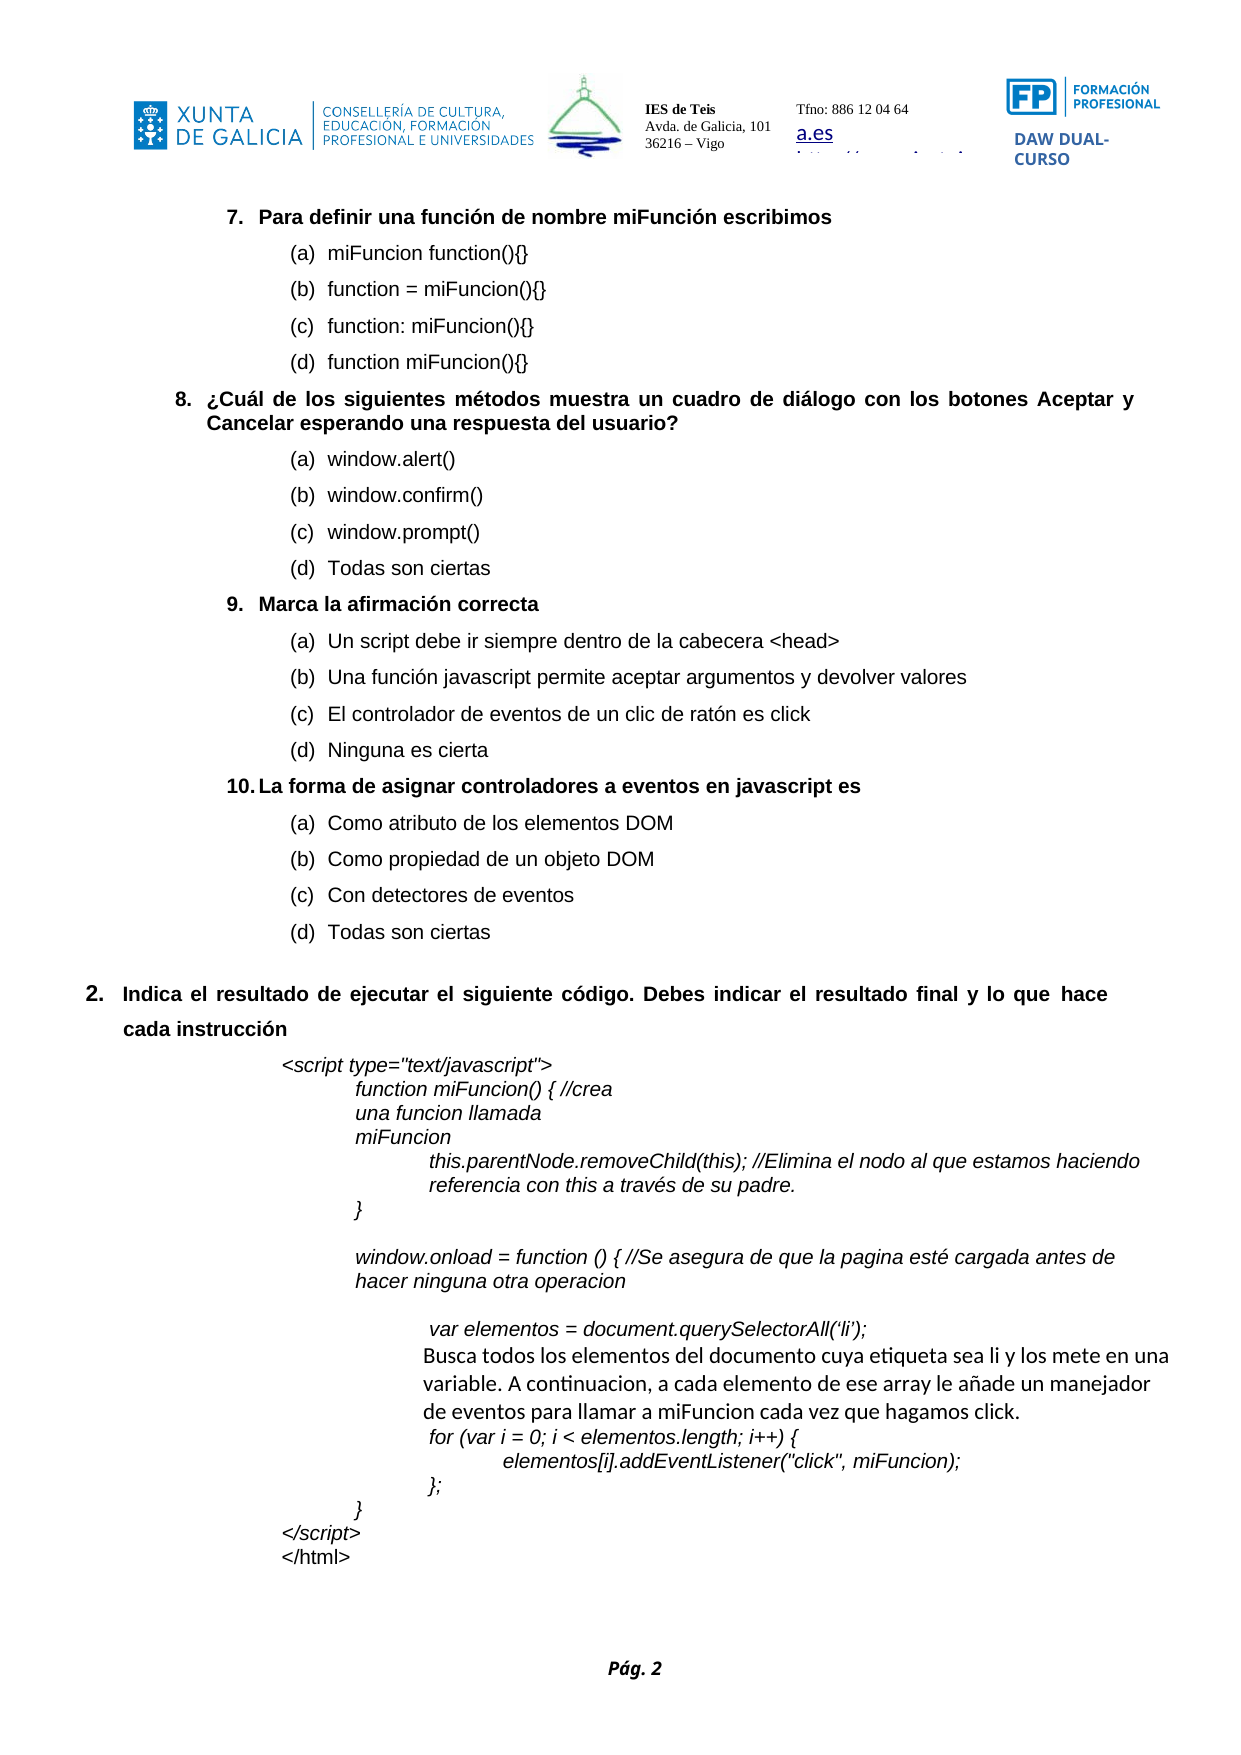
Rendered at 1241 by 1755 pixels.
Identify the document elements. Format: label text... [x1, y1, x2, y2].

picture [133, 101, 534, 150]
list Con detectores de eventos [290, 883, 1178, 907]
list Para definir una función de nombre miFunción escribimos [226, 204, 1178, 228]
list Todas son ciertas [290, 556, 1178, 580]
list function: miFuncion(){} [290, 314, 1178, 338]
text var elementos = document.querySelectorAll(‘li’); [429, 1317, 888, 1341]
text elementos[i].addEventListener("click", miFuncion); [503, 1449, 1178, 1473]
text </html> [281, 1544, 1178, 1568]
list Como propiedad de un objeto DOM [290, 847, 1178, 871]
list window.prompt() [290, 519, 1178, 543]
text </script> [281, 1521, 1178, 1544]
list Una función javascript permite aceptar argumentos y devolver valores [290, 665, 1178, 689]
list window.alert() [290, 447, 1178, 471]
list Ninguna es cierta [290, 738, 1178, 762]
list window.confirm() [290, 483, 1178, 507]
list Marca la afirmación correcta [226, 592, 1178, 616]
list function = miFuncion(){} [290, 277, 1178, 301]
text <script type="text/javascript"> function miFuncion() { //crea una funcion llamada miFuncion [281, 1053, 622, 1149]
subtitle 2. Indica el resultado de ejecutar el siguiente código. Debes indicar el resultado final y lo que hace cada instrucción [85, 980, 1143, 1041]
list Como atributo de los elementos DOM [290, 810, 1178, 834]
picture [1002, 73, 1166, 120]
text } [355, 1197, 1178, 1221]
text }; [429, 1473, 1178, 1497]
list El controlador de eventos de un clic de ratón es click [290, 701, 1178, 725]
list Un script debe ir siempre dentro de la cabecera <head> [290, 629, 1178, 653]
list miFuncion function(){} [290, 241, 1178, 265]
list La forma de asignar controladores a eventos en javascript es [226, 774, 1178, 798]
picture [547, 73, 624, 159]
text this.parentNode.removeChild(this); //Elimina el nodo al que estamos haciendo referencia con this a través de su padre. [429, 1149, 1178, 1197]
list Todas son ciertas [290, 919, 1178, 943]
text } [355, 1497, 1178, 1521]
list function miFuncion(){} [290, 350, 1178, 374]
list ¿Cuál de los siguientes métodos muestra un cuadro de diálogo con los botones Aceptar y Cancelar esperando una respuesta del usuario? [175, 386, 1143, 434]
text for (var i = 0; i < elementos.length; i++) { [429, 1425, 888, 1449]
text window.onload = function () { //Se asegura de que la pagina esté cargada antes de hacer ninguna otra operacion [355, 1245, 1178, 1293]
text Busca todos los elementos del documento cuya etiqueta sea li y los mete en una variable. A continuacion, a cada elemento de ese array le añade un manejador de eventos para llamar a miFuncion cada vez que hagamos click. [123, 1341, 1178, 1425]
